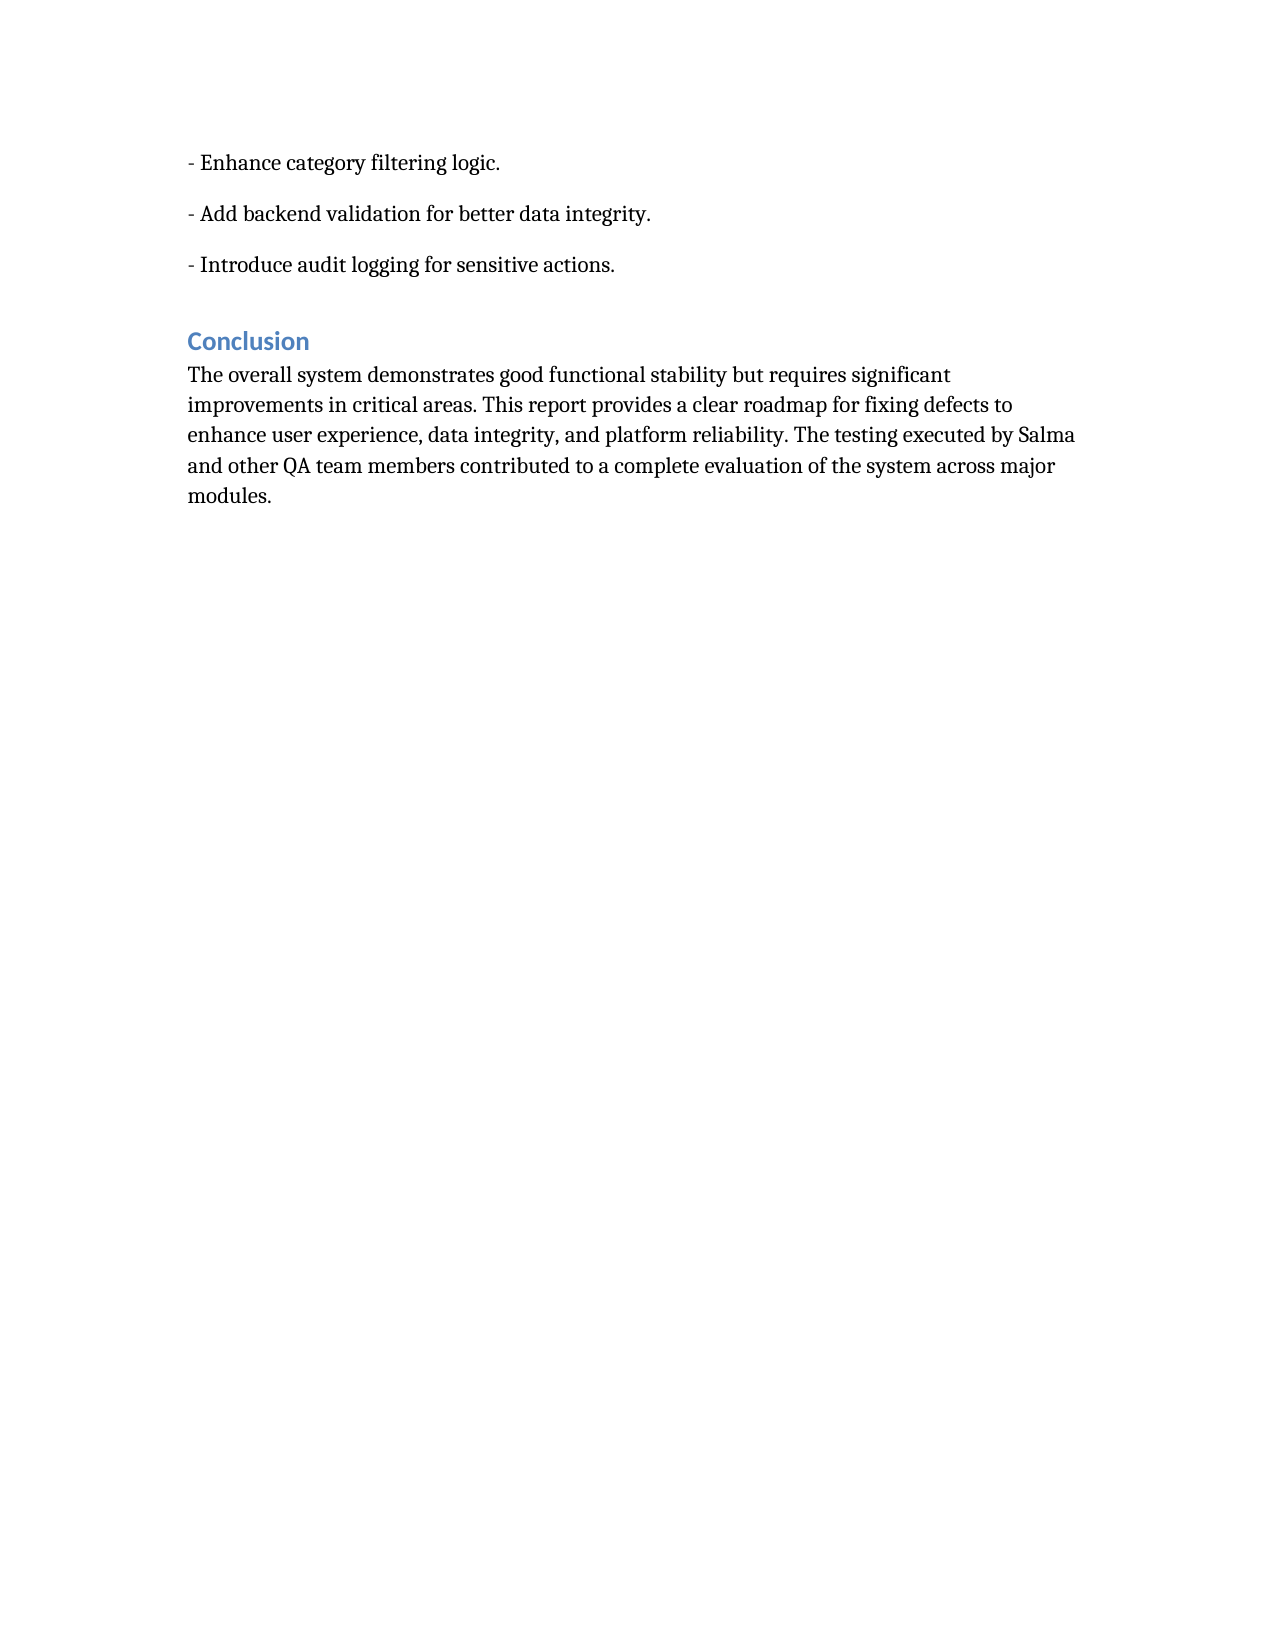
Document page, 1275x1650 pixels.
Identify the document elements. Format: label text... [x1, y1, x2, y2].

text - Enhance category filtering logic. [187, 150, 1087, 176]
subtitle Conclusion [187, 324, 1087, 357]
text The overall system demonstrates good functional stability but requires significant improvements in critical areas. This report provides a clear roadmap for fixing defects to enhance user experience, data integrity, and platform reliability. The testing executed by Salma and other QA team members contributed to a complete evaluation of the system across major modules. [187, 362, 1087, 509]
text - Introduce audit logging for sensitive actions. [187, 252, 1087, 278]
text - Add backend validation for better data integrity. [187, 201, 1087, 227]
